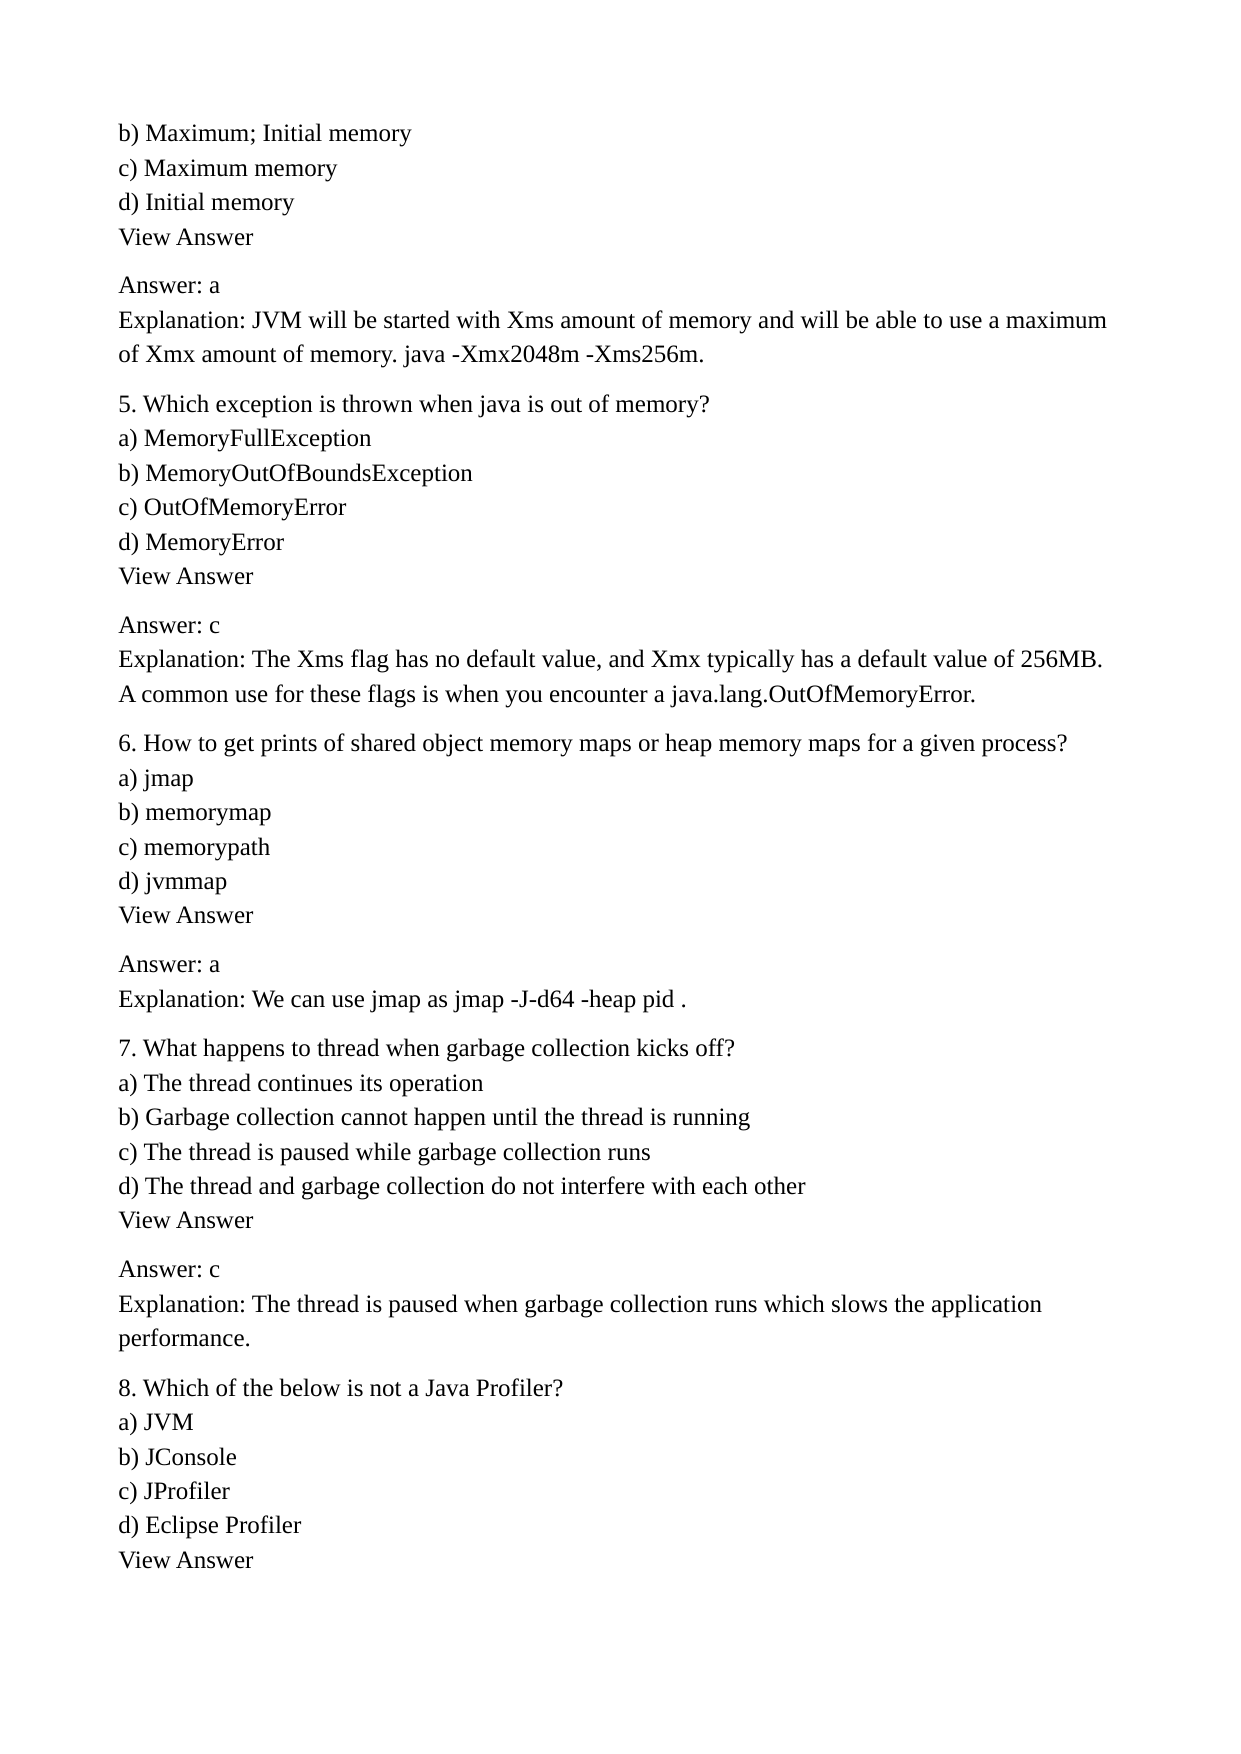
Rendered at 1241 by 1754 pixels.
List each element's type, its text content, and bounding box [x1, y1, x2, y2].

text Answer: a Explanation: We can use jmap as jmap -J-d64 -heap pid . [118, 949, 1122, 1013]
text 8. Which of the below is not a Java Profiler? a) JVM b) JConsole c) JProfiler d) Eclipse Profiler View Answer [118, 1373, 1122, 1574]
text 7. What happens to thread when garbage collection kicks off? a) The thread continues its operation b) Garbage collection cannot happen until the thread is running c) The thread is paused while garbage collection runs d) The thread and garbage collection do not interfere with each other View Answer [118, 1033, 1122, 1234]
text Answer: a Explanation: JVM will be started with Xms amount of memory and will be able to use a maximum of Xmx amount of memory. java -Xmx2048m -Xms256m. [118, 271, 1122, 368]
text Answer: c Explanation: The Xms flag has no default value, and Xmx typically has a default value of 256MB. A common use for these flags is when you encounter a java.lang.OutOfMemoryError. [118, 610, 1122, 708]
text 6. How to get prints of shared object memory maps or heap memory maps for a given process? a) jmap b) memorymap c) memorypath d) jvmmap View Answer [118, 728, 1122, 929]
text b) Maximum; Initial memory c) Maximum memory d) Initial memory View Answer [118, 118, 1122, 250]
text 5. Which exception is thrown when java is out of memory? a) MemoryFullException b) MemoryOutOfBoundsException c) OutOfMemoryError d) MemoryError View Answer [118, 389, 1122, 590]
text Answer: c Explanation: The thread is paused when garbage collection runs which slows the application performance. [118, 1254, 1122, 1352]
